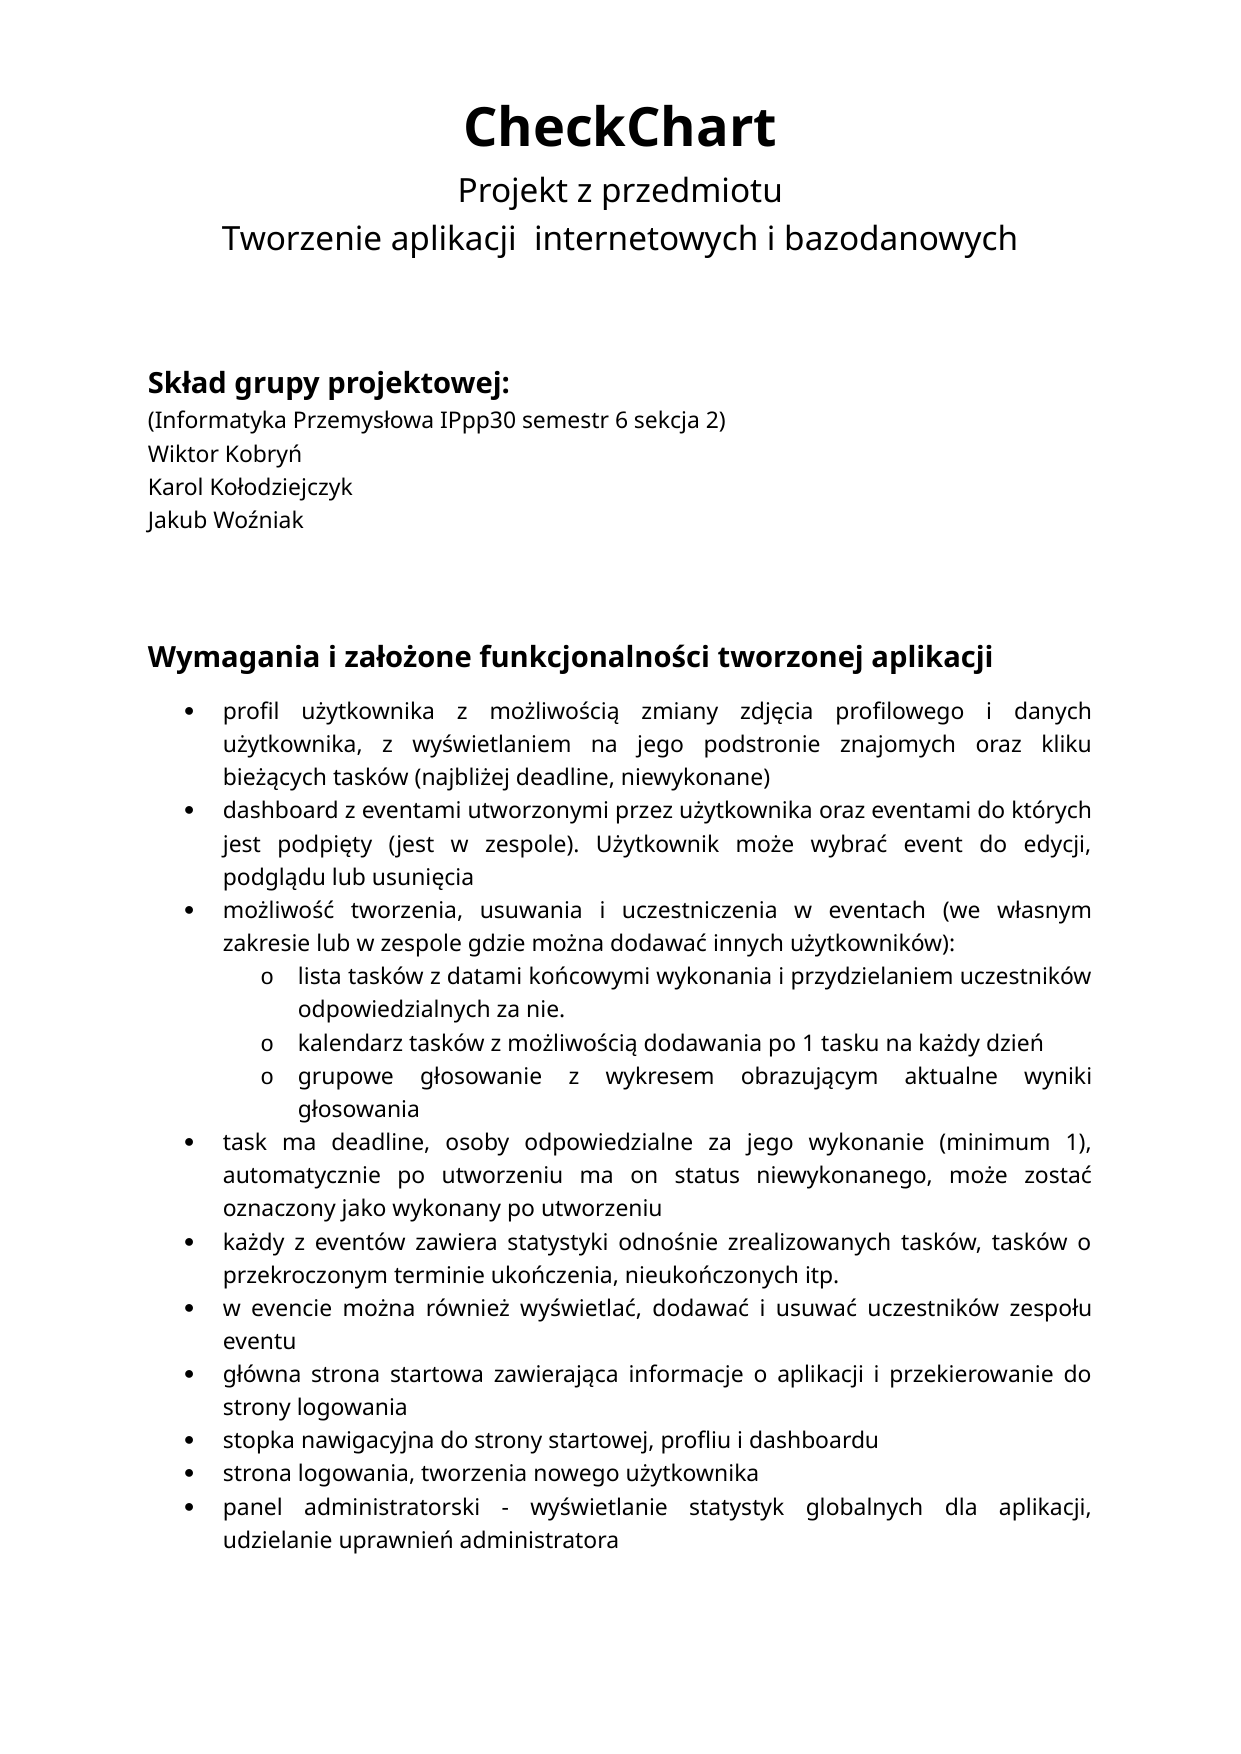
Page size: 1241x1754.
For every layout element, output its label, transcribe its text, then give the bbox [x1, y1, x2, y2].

text Skład grupy projektowej: [148, 362, 1093, 402]
text Tworzenie aplikacji internetowych i bazodanowych [148, 215, 1093, 260]
list w evencie można również wyświetlać, dodawać i usuwać uczestników zespołu eventu [185, 1292, 1093, 1356]
list dashboard z eventami utworzonymi przez użytkownika oraz eventami do których jest podpięty (jest w zespole). Użytkownik może wybrać event do edycji, podglądu lub usunięcia [185, 794, 1093, 892]
text Jakub Woźniak [148, 504, 1093, 535]
list lista tasków z datami końcowymi wykonania i przydzielaniem uczestników odpowiedzialnych za nie. [260, 960, 1093, 1024]
text Karol Kołodziejczyk [148, 471, 1093, 502]
list grupowe głosowanie z wykresem obrazującym aktualne wyniki głosowania [260, 1060, 1093, 1124]
list stopka nawigacyjna do strony startowej, profliu i dashboardu [185, 1424, 1093, 1455]
text (Informatyka Przemysłowa IPpp30 semestr 6 sekcja 2) [148, 404, 1093, 436]
list task ma deadline, osoby odpowiedzialne za jego wykonanie (minimum 1), automatycznie po utworzeniu ma on status niewykonanego, może zostać oznaczony jako wykonany po utworzeniu [185, 1126, 1093, 1223]
text CheckChart [148, 89, 1093, 162]
list panel administratorski - wyświetlanie statystyk globalnych dla aplikacji, udzielanie uprawnień administratora [185, 1490, 1093, 1555]
list profil użytkownika z możliwością zmiany zdjęcia profilowego i danych użytkownika, z wyświetlaniem na jego podstronie znajomych oraz kliku bieżących tasków (najbliżej deadline, niewykonane) [185, 695, 1093, 793]
text Wymagania i założone funkcjonalności tworzonej aplikacji [148, 636, 1093, 676]
list główna strona startowa zawierająca informacje o aplikacji i przekierowanie do strony logowania [185, 1358, 1093, 1422]
list możliwość tworzenia, usuwania i uczestniczenia w eventach (we własnym zakresie lub w zespole gdzie można dodawać innych użytkowników): [185, 894, 1093, 958]
text Wiktor Kobryń [148, 437, 1093, 469]
text Projekt z przedmiotu [148, 167, 1093, 212]
list strona logowania, tworzenia nowego użytkownika [185, 1457, 1093, 1488]
list każdy z eventów zawiera statystyki odnośnie zrealizowanych tasków, tasków o przekroczonym terminie ukończenia, nieukończonych itp. [185, 1225, 1093, 1290]
list kalendarz tasków z możliwością dodawania po 1 tasku na każdy dzień [260, 1026, 1093, 1058]
